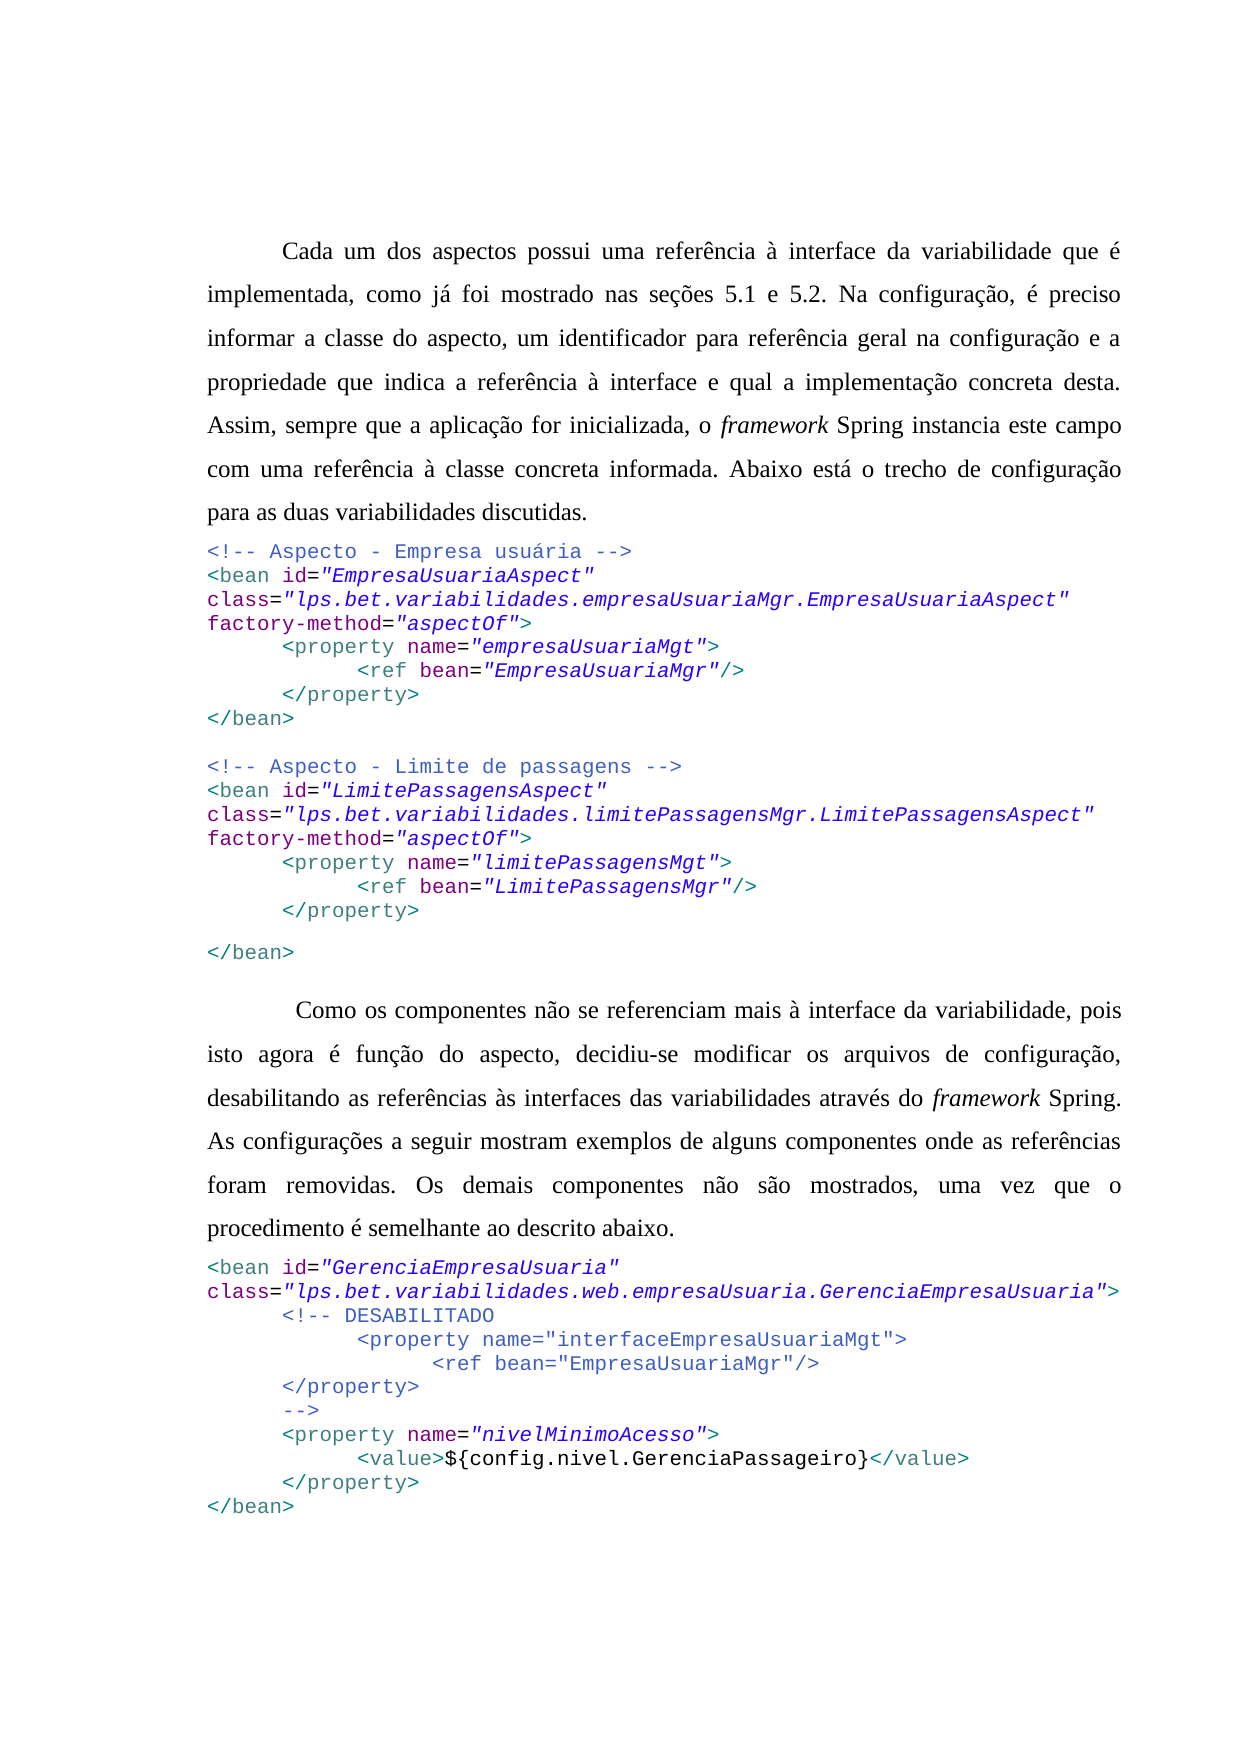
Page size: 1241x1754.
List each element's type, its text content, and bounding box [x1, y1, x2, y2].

text </property> [207, 1376, 1122, 1400]
text <property name="interfaceEmpresaUsuariaMgt"> [207, 1328, 1122, 1352]
text <ref bean="EmpresaUsuariaMgr"/> [207, 1352, 1122, 1376]
text </property> [207, 1472, 1122, 1496]
text <ref bean="LimitePassagensMgr"/> [207, 876, 1122, 900]
text <value>${config.nivel.GerenciaPassageiro}</value> [207, 1448, 1122, 1472]
text <bean id="GerenciaEmpresaUsuaria" class="lps.bet.variabilidades.web.empresaUsuaria.GerenciaEmpresaUsuaria"> [207, 1257, 1122, 1304]
text <property name="limitePassagensMgt"> [207, 852, 1122, 876]
text </bean> [207, 1496, 1122, 1520]
text <!-- DESABILITADO [207, 1304, 1122, 1328]
text <!-- Aspecto - Limite de passagens --> [207, 756, 1122, 780]
text <bean id="LimitePassagensAspect" class="lps.bet.variabilidades.limitePassagensMgr.LimitePassagensAspect" factory-method="aspectOf"> [207, 780, 1122, 852]
text <property name="empresaUsuariaMgt"> [207, 636, 1122, 660]
text </bean> [207, 708, 1122, 732]
text <bean id="EmpresaUsuariaAspect" class="lps.bet.variabilidades.empresaUsuariaMgr.EmpresaUsuariaAspect" factory-method="aspectOf"> [207, 564, 1122, 636]
text </bean> [207, 942, 1122, 966]
text Cada um dos aspectos possui uma referência à interface da variabilidade que é implementada, como já foi mostrado nas seções 5.1 e 5.2. Na configuração, é preciso informar a classe do aspecto, um identificador para referência geral na configuração e a propriedade que indica a referência à interface e qual a implementação concreta desta. Assim, sempre que a aplicação for inicializada, o framework Spring instancia este campo com uma referência à classe concreta informada. Abaixo está o trecho de configuração para as duas variabilidades discutidas. [207, 236, 1122, 526]
text </property> [207, 900, 1122, 924]
text --> [207, 1400, 1122, 1424]
text </property> [207, 684, 1122, 708]
text <ref bean="EmpresaUsuariaMgr"/> [207, 660, 1122, 684]
text <property name="nivelMinimoAcesso"> [207, 1424, 1122, 1448]
text <!-- Aspecto - Empresa usuária --> [207, 541, 1122, 564]
text Como os componentes não se referenciam mais à interface da variabilidade, pois isto agora é função do aspecto, decidiu-se modificar os arquivos de configuração, desabilitando as referências às interfaces das variabilidades através do framework Spring. As configurações a seguir mostram exemplos de alguns componentes onde as referências foram removidas. Os demais componentes não são mostrados, uma vez que o procedimento é semelhante ao descrito abaixo. [207, 995, 1122, 1242]
